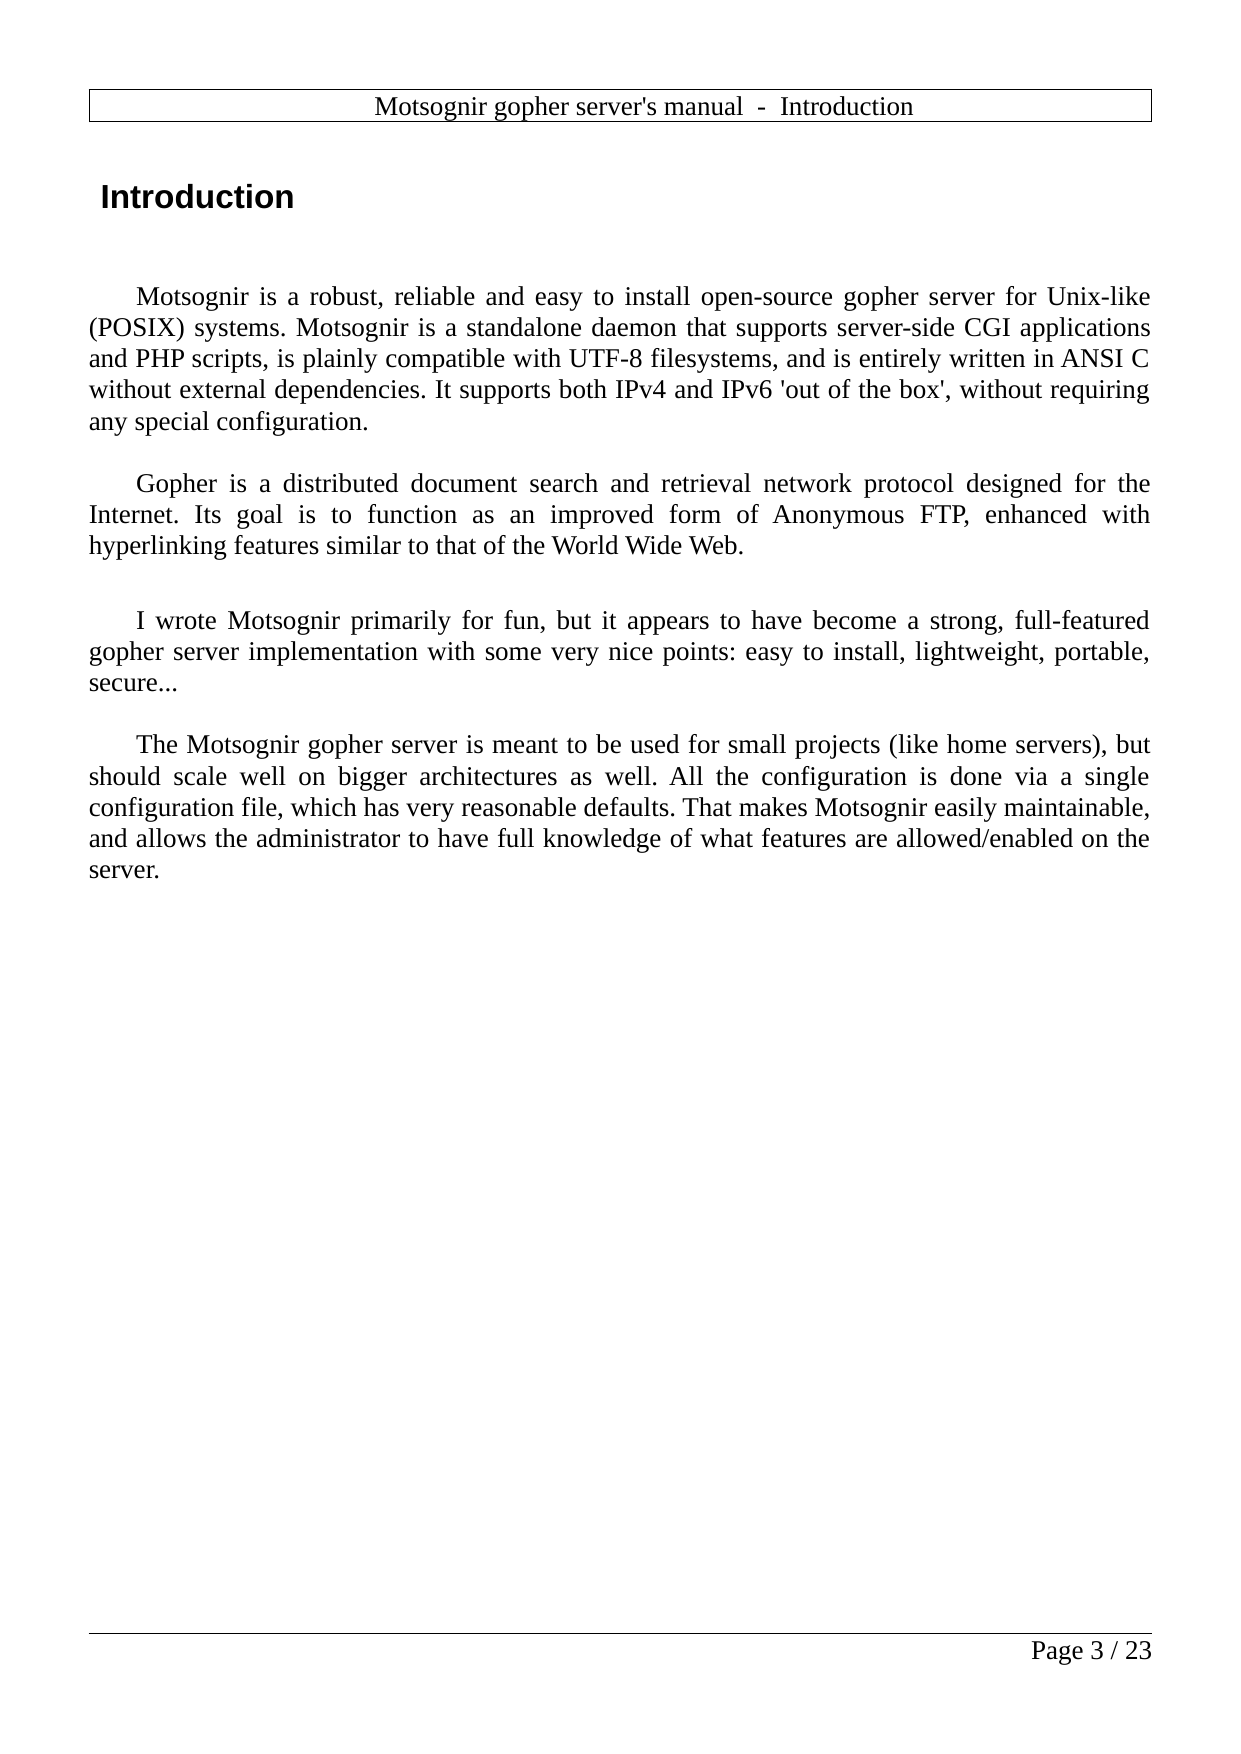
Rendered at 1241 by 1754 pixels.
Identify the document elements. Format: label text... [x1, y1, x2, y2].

text I wrote Motsognir primarily for fun, but it appears to have become a strong, full-featured gopher server implementation with some very nice points: easy to install, lightweight, portable, secure... [88, 604, 1152, 697]
subtitle Introduction [100, 177, 1152, 215]
text Gopher is a distributed document search and retrieval network protocol designed for the Internet. Its goal is to function as an improved form of Anonymous FTP, enhanced with hyperlinking features similar to that of the World Wide Web. [88, 467, 1152, 560]
text Motsognir is a robust, reliable and easy to install open-source gopher server for Unix-like (POSIX) systems. Motsognir is a standalone daemon that supports server-side CGI applications and PHP scripts, is plainly compatible with UTF-8 filesystems, and is entirely written in ANSI C without external dependencies. It supports both IPv4 and IPv6 'out of the box', without requiring any special configuration. [88, 280, 1152, 436]
text The Motsognir gopher server is meant to be used for small projects (like home servers), but should scale well on bigger architectures as well. All the configuration is done via a single configuration file, which has very reasonable defaults. That makes Motsognir easily maintainable, and allows the administrator to have full knowledge of what features are allowed/enabled on the server. [88, 729, 1152, 884]
